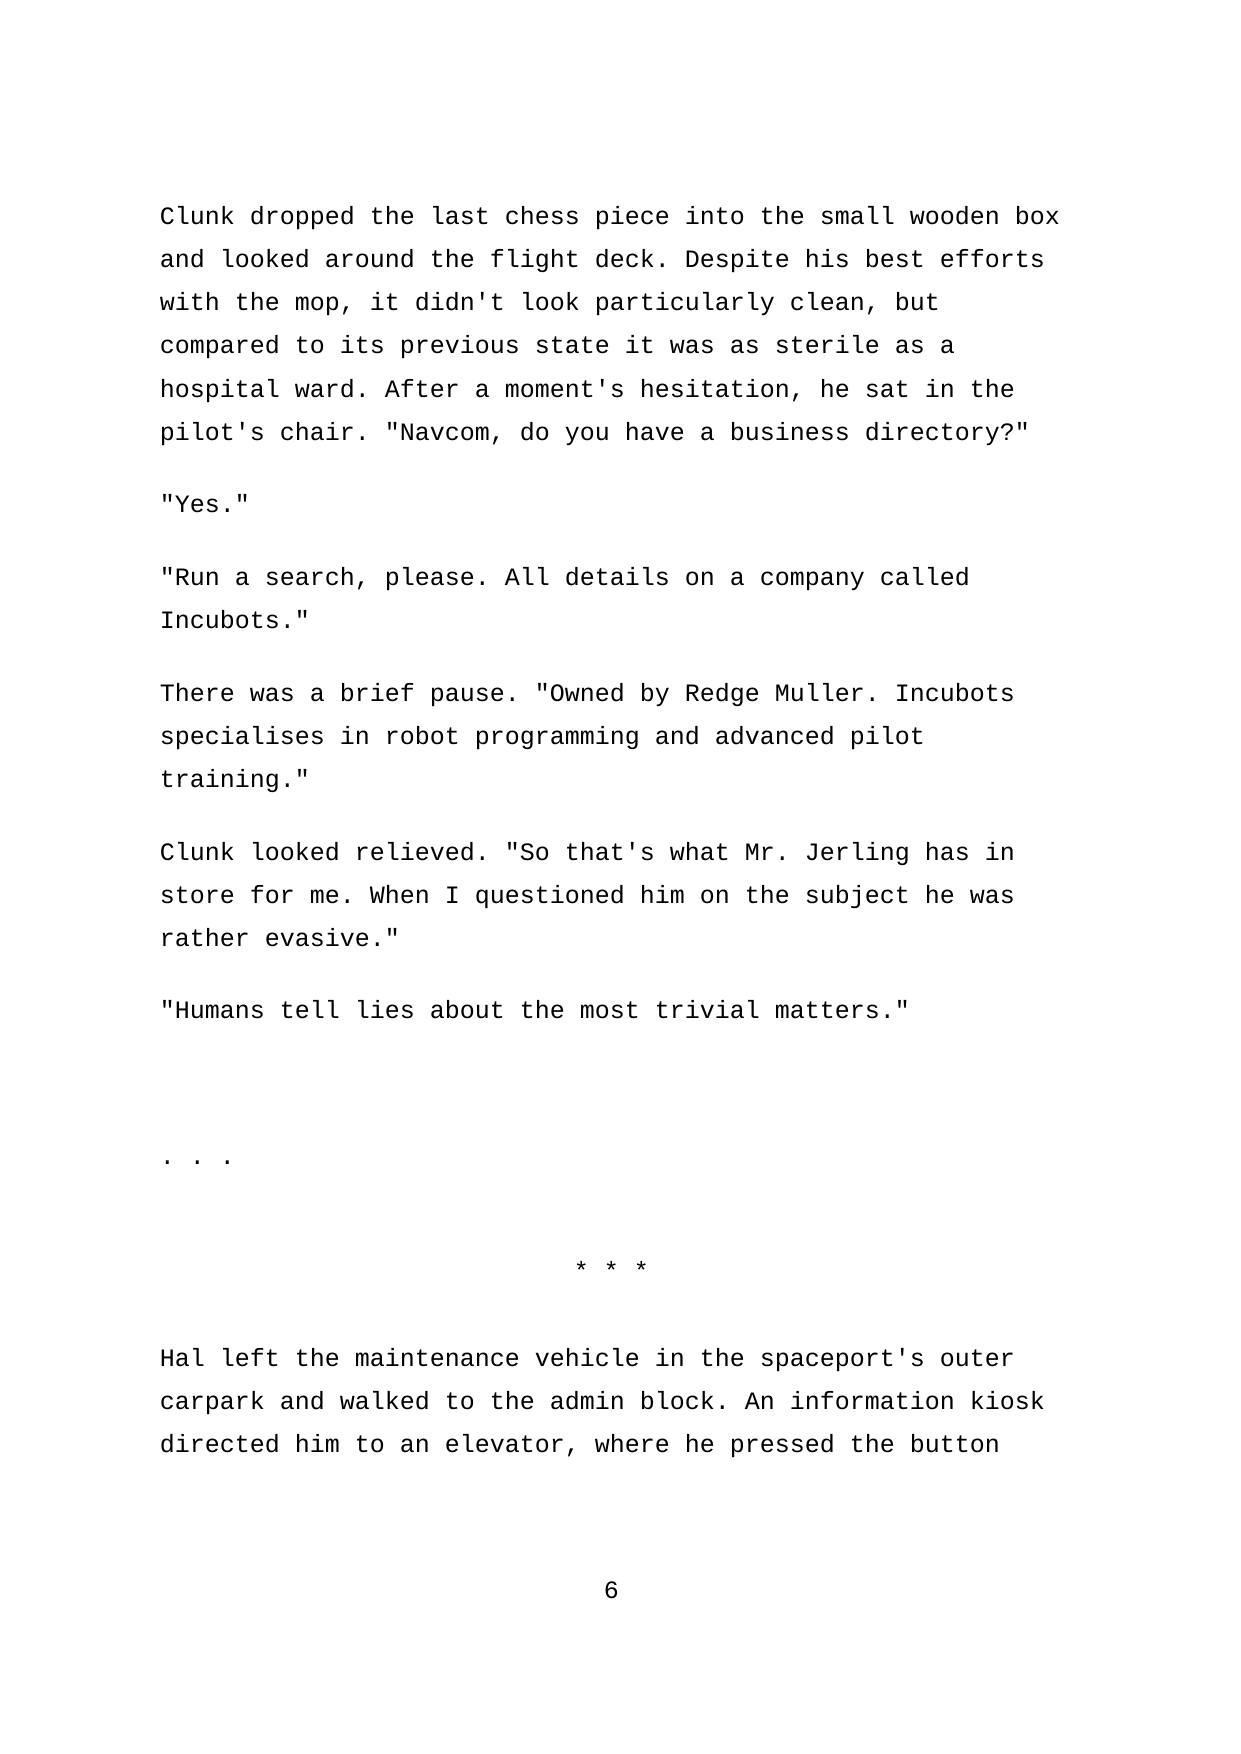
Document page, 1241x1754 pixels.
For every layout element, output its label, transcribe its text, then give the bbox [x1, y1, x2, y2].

text Clunk looked relieved. "So that's what Mr. Jerling has in store for me. When I questioned him on the subject he was rather evasive." [159, 824, 1063, 954]
text "Run a search, please. All details on a company called Incubots." [159, 550, 1063, 636]
text "Humans tell lies about the most trivial matters." [159, 983, 1063, 1026]
text There was a brief pause. "Owned by Redge Muller. Incubots specialises in robot programming and advanced pilot training." [159, 666, 1063, 795]
subtitle * * * [159, 1244, 1063, 1287]
text Hal left the maintenance vehicle in the spaceport's outer carpark and walked to the admin block. An information kiosk directed him to an elevator, where he pressed the button [159, 1330, 1063, 1460]
text Clunk dropped the last chess piece into the small wooden box and looked around the flight deck. Despite his best efforts with the mop, it didn't look particularly clean, but compared to its previous state it was as sterile as a hospital ward. After a moment's hesitation, he sat in the pilot's chair. "Navcom, do you have a business directory?" [159, 189, 1063, 448]
text . . . [159, 1128, 1063, 1172]
text "Yes." [159, 477, 1063, 520]
